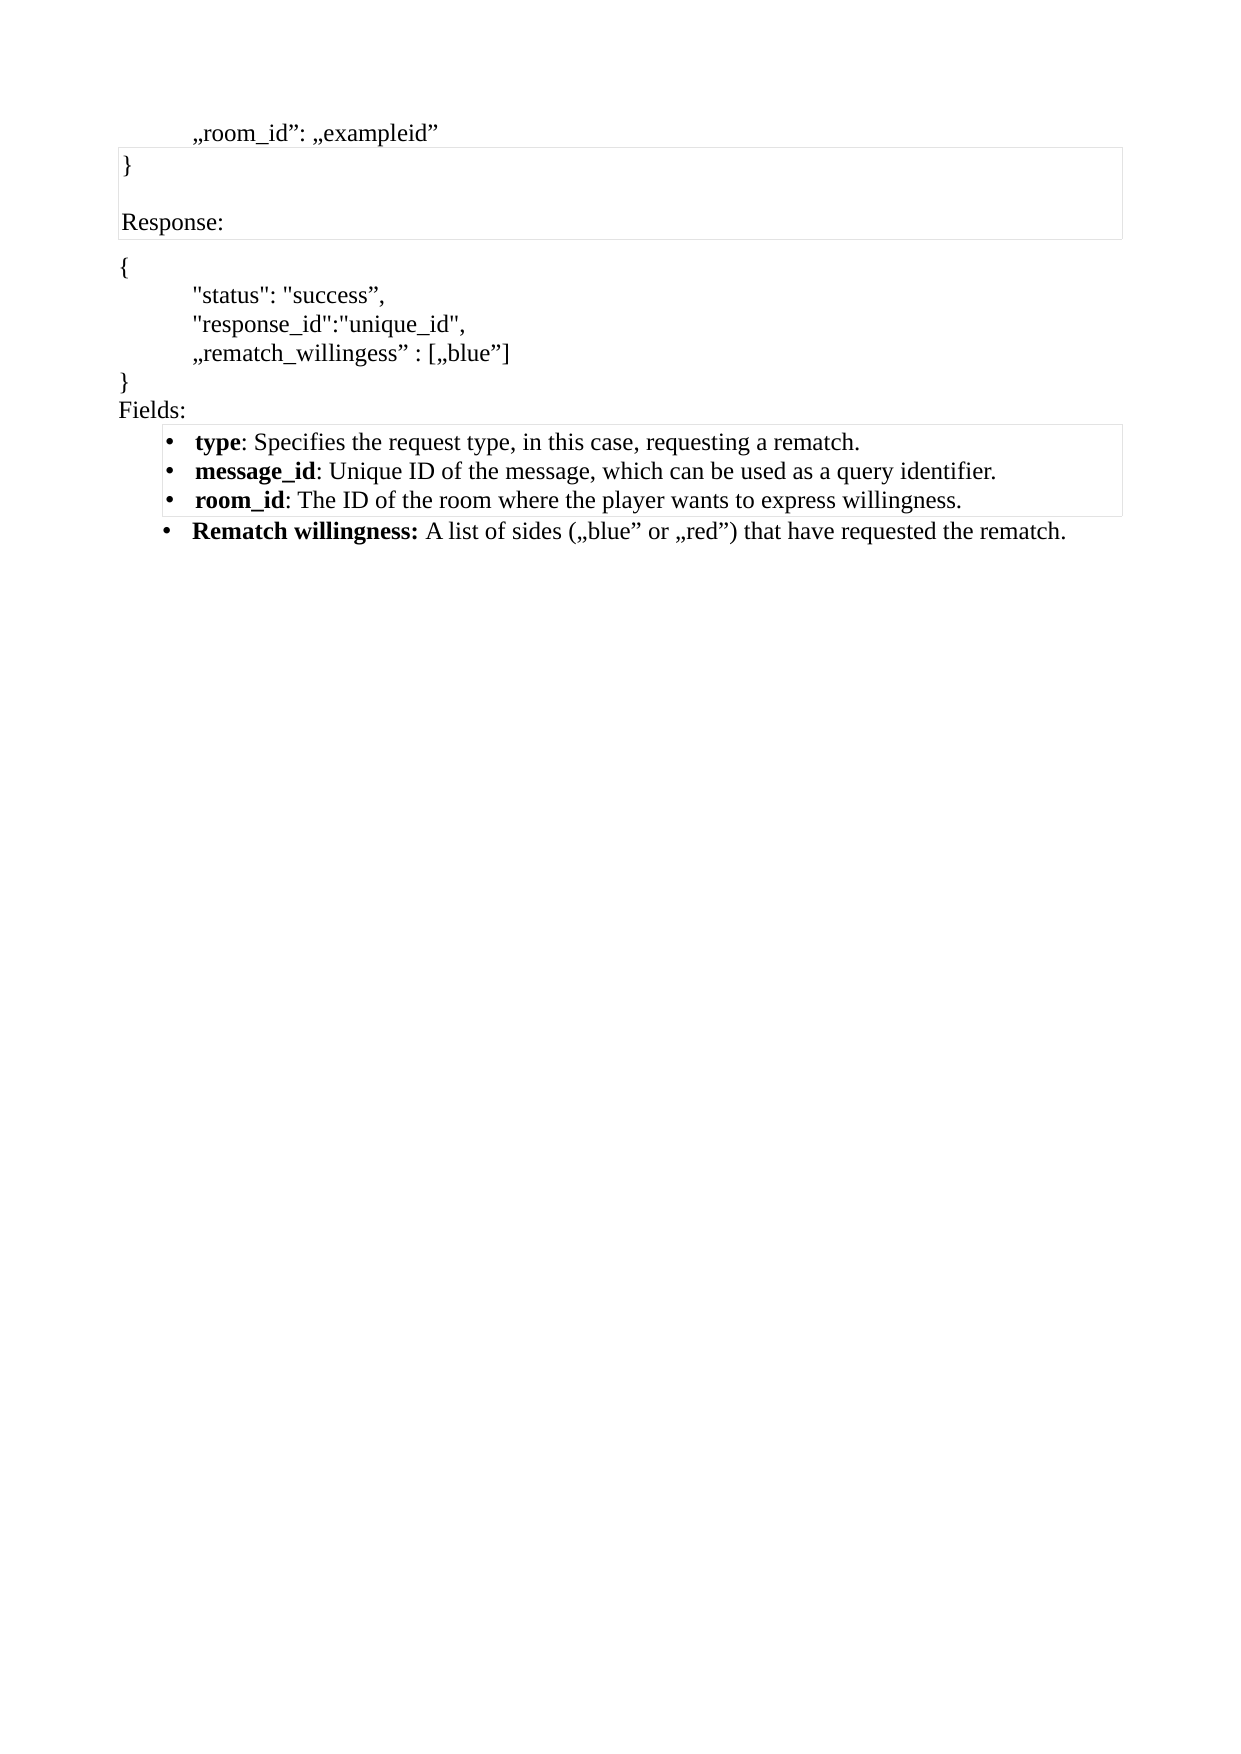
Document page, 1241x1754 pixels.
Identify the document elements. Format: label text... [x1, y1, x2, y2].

list room_id: The ID of the room where the player wants to express willingness. [163, 482, 1122, 516]
text } Fields: [118, 367, 1122, 424]
text „rematch_willingess” : [„blue”] [118, 338, 1122, 367]
text "status": "success”, [118, 280, 1122, 309]
text „room_id”: „exampleid” [118, 118, 1122, 147]
list Rematch willingness: A list of sides („blue” or „red”) that have requested the rematch. [162, 517, 1122, 545]
text Response: [119, 204, 1122, 239]
text "response_id":"unique_id", [118, 309, 1122, 338]
text } [119, 148, 1122, 179]
list message_id: Unique ID of the message, which can be used as a query identifier. [163, 453, 1122, 482]
text { [118, 252, 1122, 280]
list type: Specifies the request type, in this case, requesting a rematch. [163, 425, 1122, 453]
